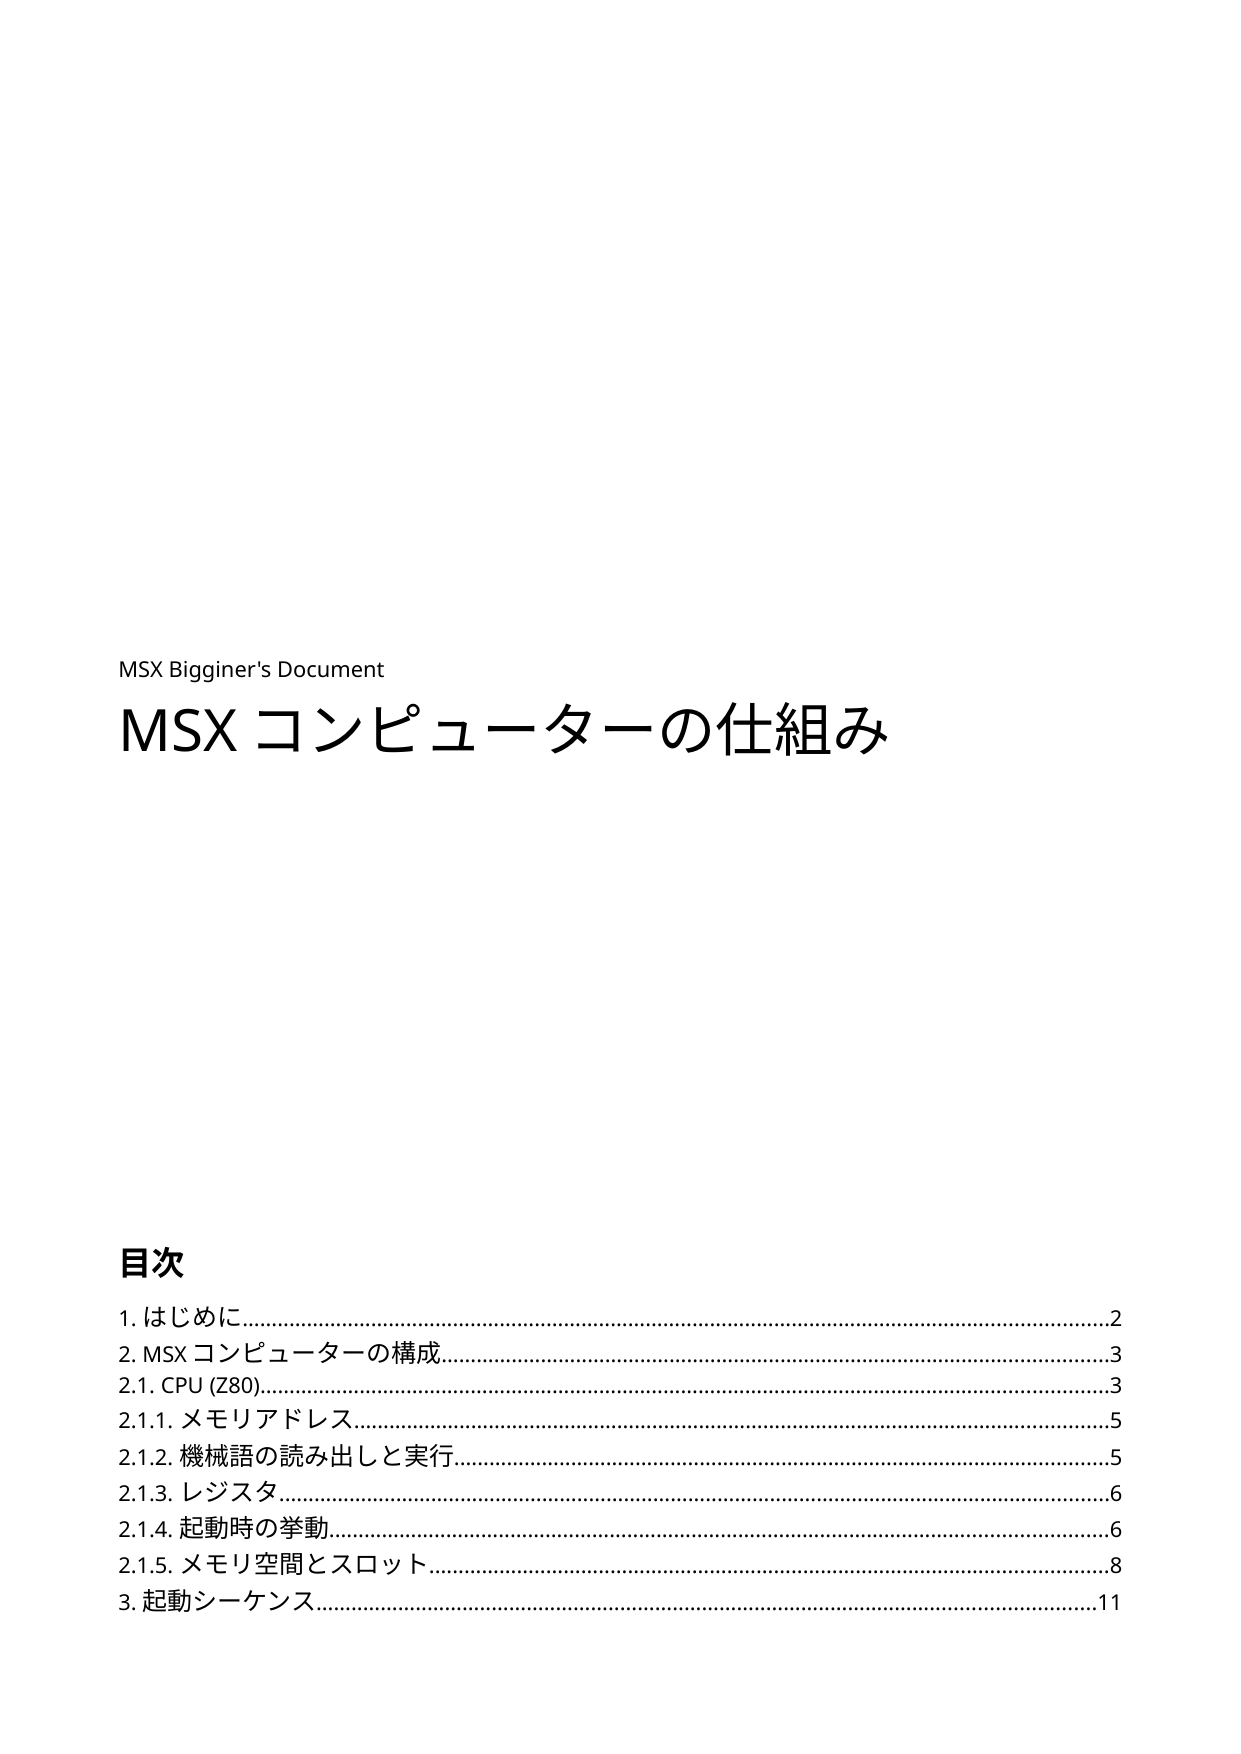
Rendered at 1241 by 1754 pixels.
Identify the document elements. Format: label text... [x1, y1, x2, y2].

text 2.1.2. 機械語の読み出しと実行 5 [118, 1436, 1122, 1472]
text 2.1.1. メモリアドレス 5 [118, 1400, 1122, 1436]
text 2.1. CPU (Z80) 3 [118, 1370, 1122, 1400]
subtitle 目次 [118, 1237, 1122, 1285]
text 2.1.3. レジスタ 6 [118, 1472, 1122, 1508]
text 3. 起動シーケンス 11 [118, 1581, 1122, 1617]
text MSXコンピューターの仕組み [118, 684, 1122, 769]
text 2. MSXコンピューターの構成 3 [118, 1334, 1122, 1370]
text 2.1.4. 起動時の挙動 6 [118, 1508, 1122, 1545]
text MSX Bigginer's Document [118, 654, 1122, 684]
text 1. はじめに 2 [118, 1297, 1122, 1334]
text 2.1.5. メモリ空間とスロット 8 [118, 1545, 1122, 1581]
